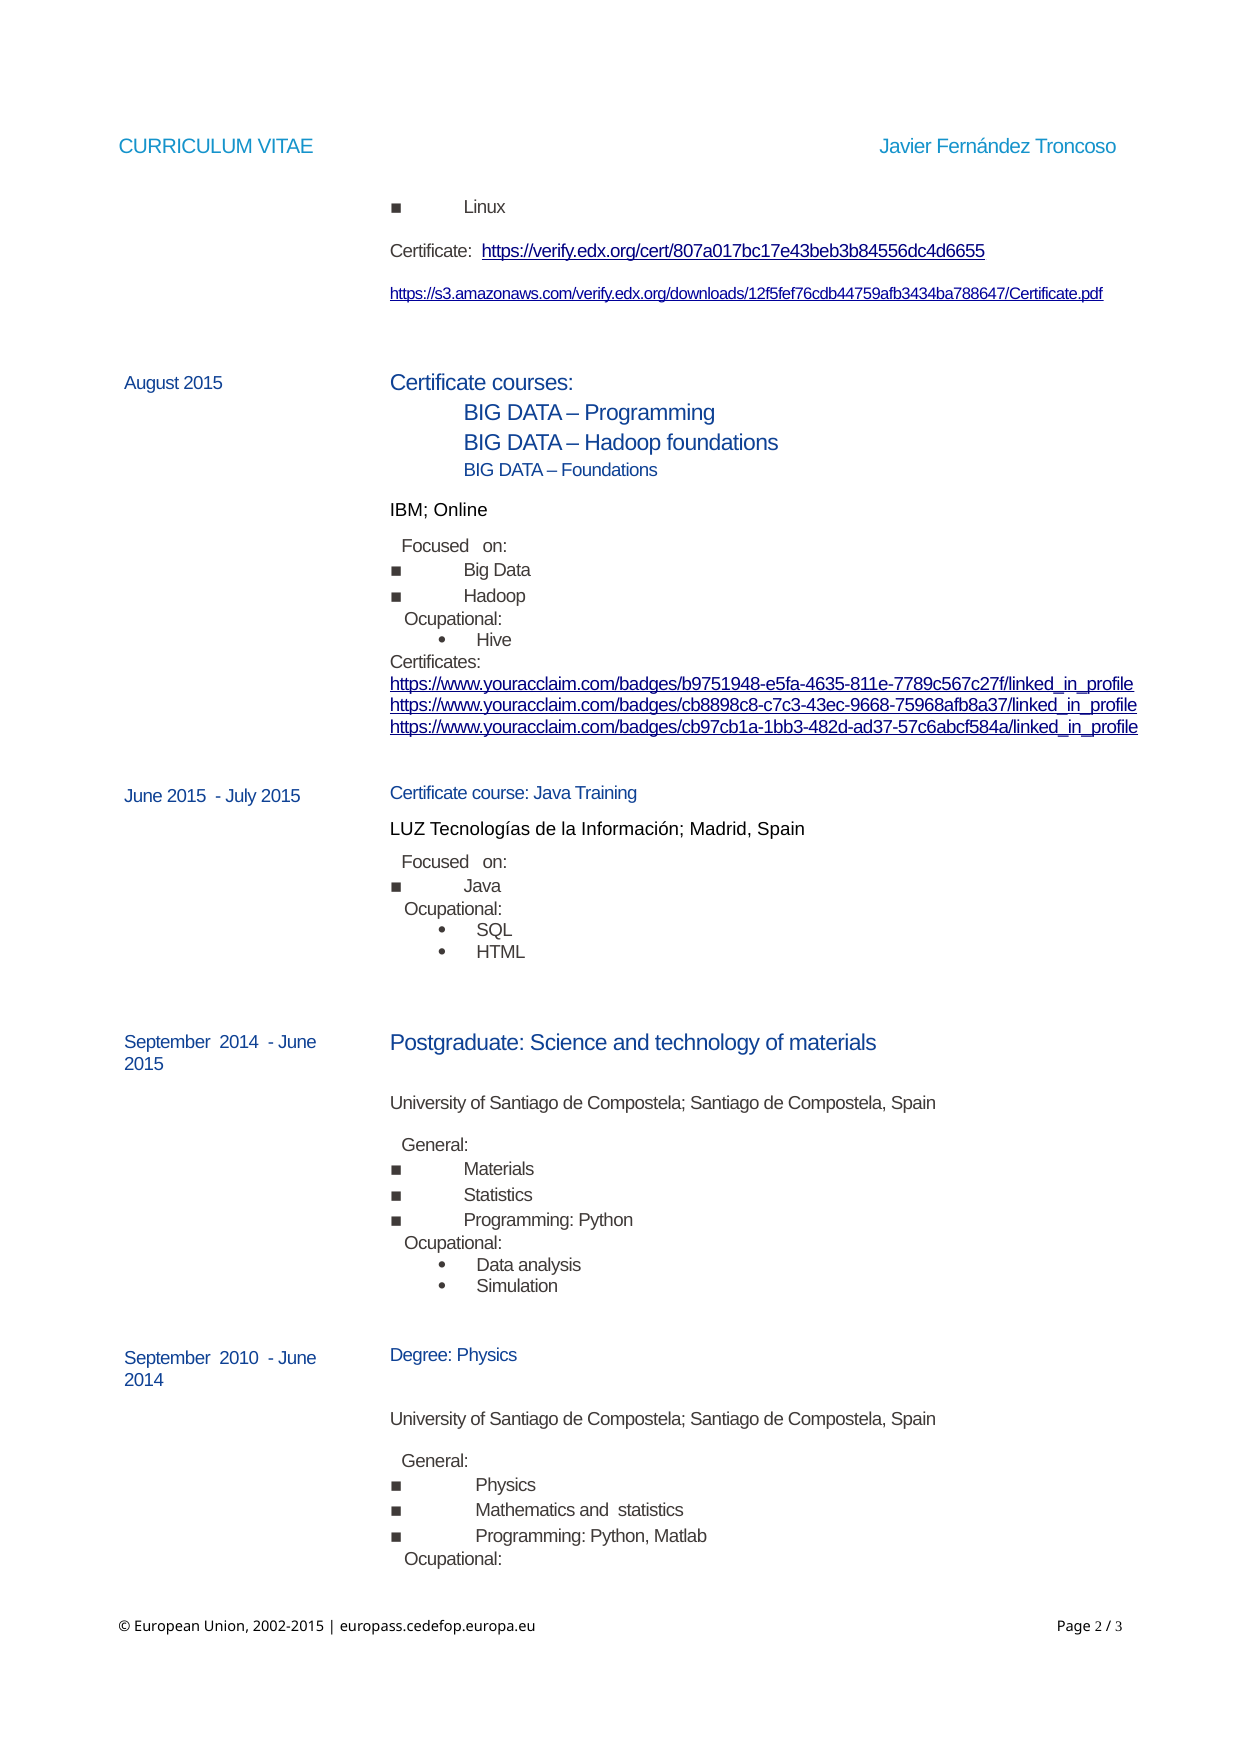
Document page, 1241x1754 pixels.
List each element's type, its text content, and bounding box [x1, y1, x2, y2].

table_cell [384, 990, 1157, 1023]
table_cell Postgraduate: Science and technology of materials [384, 1023, 1157, 1080]
table_cell [118, 529, 384, 743]
table_cell Focused on: Big Data Hadoop Ocupational: Hive Certificates: https://www.youracclaim.com/badges/b9751948-e5fa-4635-811e-7789c567c27f/linked_in_profile https://www.youracclaim.com/badges/cb8898c8-c7c3-43ec-9668-75968afb8a37/linked_in_profile https://www.youracclaim.com/badges/cb97cb1a-1bb3-482d-ad37-57c6abcf584a/linked_in_profile [384, 529, 1157, 743]
table_cell Degree: Physics [384, 1339, 1157, 1396]
table_cell [118, 845, 384, 990]
table_cell June 2015 - July 2015 [118, 776, 384, 812]
table_cell Focused on: Java Ocupational: SQL HTML [384, 845, 1157, 990]
table_cell [118, 487, 384, 529]
table_cell August 2015 [118, 363, 384, 487]
table_cell General: Physics Mathematics and statistics Programming: Python, Matlab Ocupational: Data analysis Regressions: performance of economy [384, 1444, 1157, 1575]
table_cell [118, 1444, 384, 1575]
table_cell [384, 1303, 1157, 1338]
table_cell [118, 812, 384, 845]
table_cell Certificate course: Java Training [384, 776, 1157, 812]
table_cell [384, 330, 1157, 363]
table_cell [118, 1128, 384, 1302]
table_cell General: Materials Statistics Programming: Python Ocupational: Data analysis Simulation [384, 1128, 1157, 1302]
table_cell IBM; Online [384, 487, 1157, 529]
table_cell September 2010 - June 2014 [118, 1339, 384, 1396]
table_cell [118, 1080, 384, 1128]
table_cell [118, 1396, 384, 1444]
table_cell LUZ Tecnologías de la Información; Madrid, Spain [384, 812, 1157, 845]
table_cell University of Santiago de Compostela; Santiago de Compostela, Spain [384, 1080, 1157, 1128]
table_cell Focused on: Linux Certificate: https://verify.edx.org/cert/807a017bc17e43beb3b84556dc4d6655 https://s3.amazonaws.com/verify.edx.org/downloads/12f5fef76cdb44759afb3434ba788647/Certificate.pdf [384, 188, 1157, 330]
table_cell September 2014 - June 2015 [118, 1023, 384, 1080]
table_cell Certificate courses: BIG DATA – Programming BIG DATA – Hadoop foundations BIG DATA – Foundations [384, 363, 1157, 487]
table_cell [118, 1303, 384, 1338]
table_cell [118, 990, 384, 1023]
table_cell [118, 743, 384, 776]
table_cell [118, 188, 384, 363]
table_cell University of Santiago de Compostela; Santiago de Compostela, Spain [384, 1396, 1157, 1444]
table_cell [384, 743, 1157, 776]
